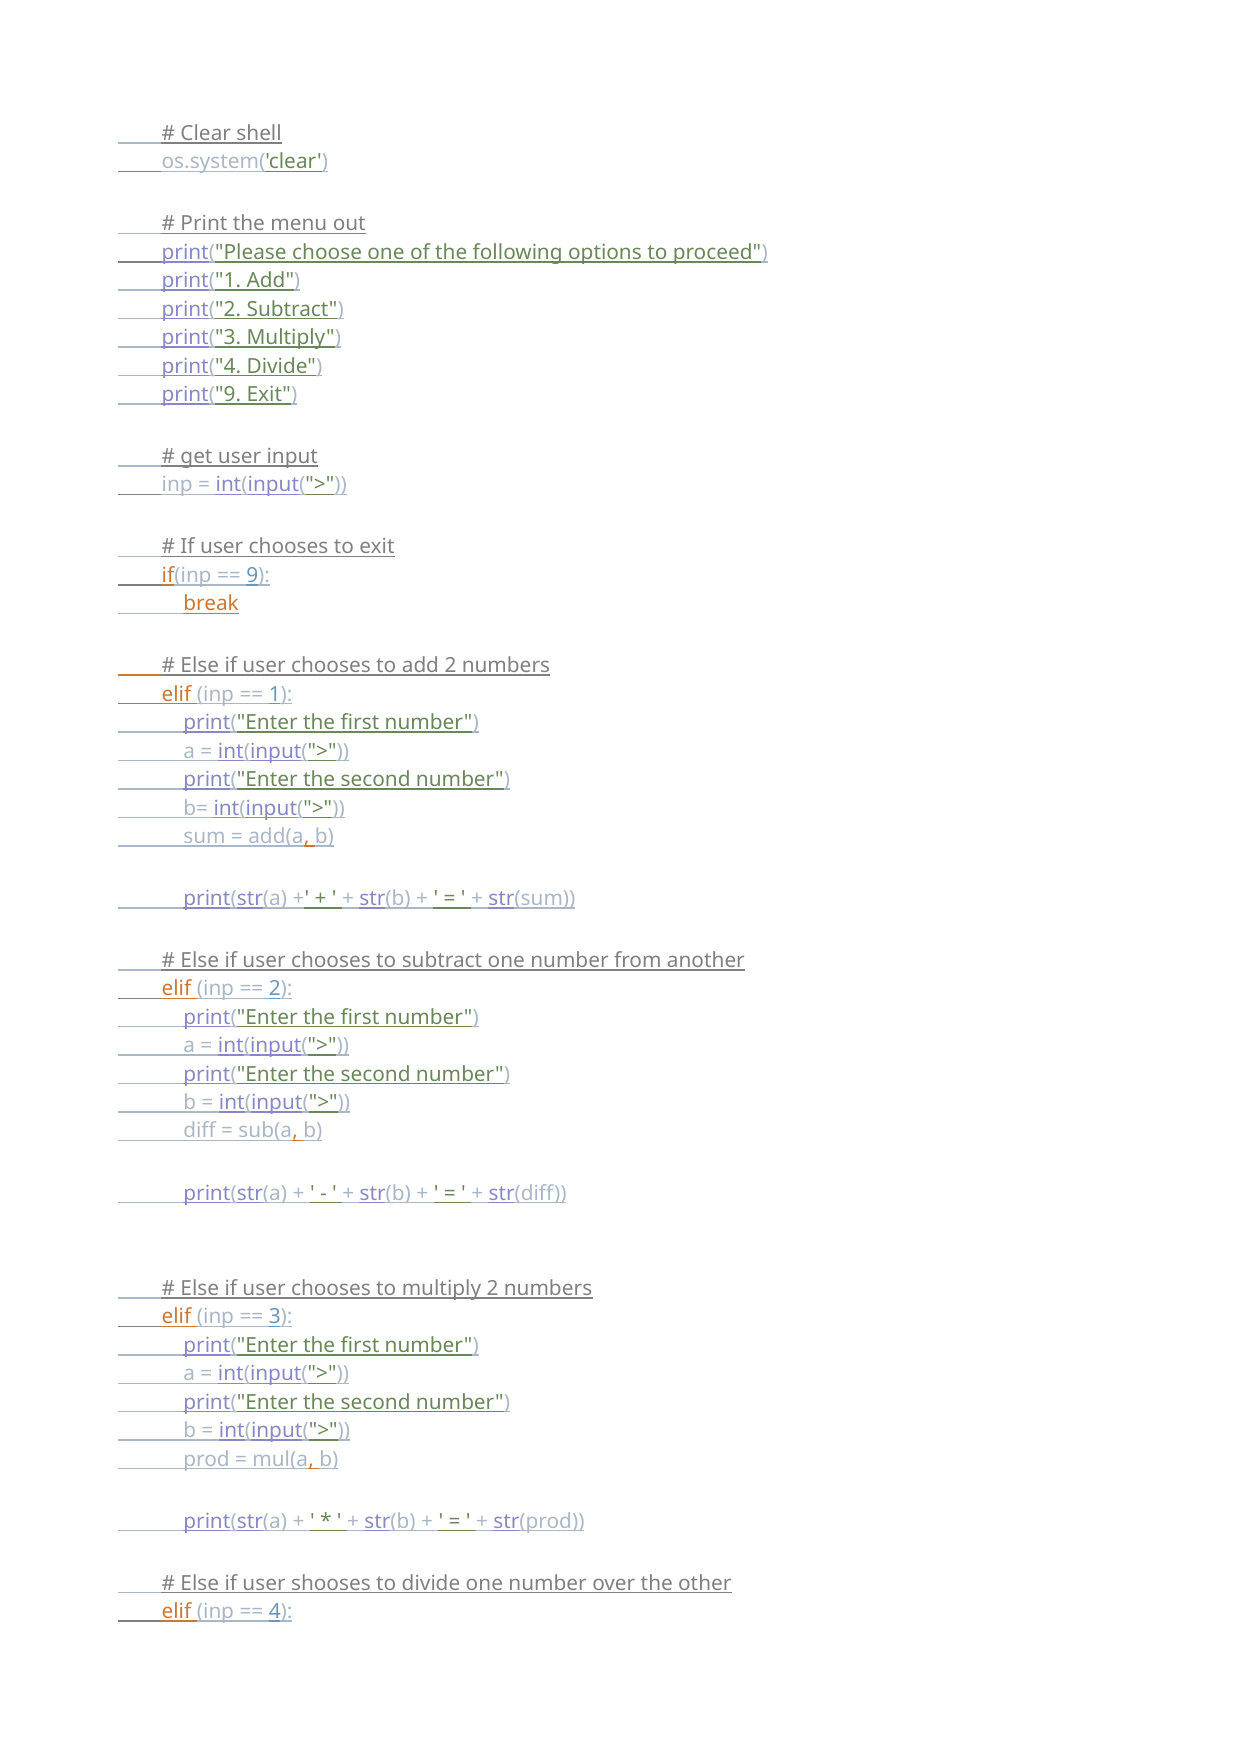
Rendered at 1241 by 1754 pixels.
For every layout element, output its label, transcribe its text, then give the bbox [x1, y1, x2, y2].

text # Clear shell os.system('clear') # Print the menu out print("Please choose one of the following options to proceed") print("1. Add") print("2. Subtract") print("3. Multiply") print("4. Divide") print("9. Exit") # get user input inp = int(input(">")) # If user chooses to exit if(inp == 9): break # Else if user chooses to add 2 numbers elif (inp == 1): print("Enter the first number") a = int(input(">")) print("Enter the second number") b= int(input(">")) sum = add(a, b) print(str(a) +' + ' + str(b) + ' = ' + str(sum)) # Else if user chooses to subtract one number from another elif (inp == 2): print("Enter the first number") a = int(input(">")) print("Enter the second number") b = int(input(">")) diff = sub(a, b) print(str(a) + ' - ' + str(b) + ' = ' + str(diff)) # Else if user chooses to multiply 2 numbers elif (inp == 3): print("Enter the first number") a = int(input(">")) print("Enter the second number") b = int(input(">")) prod = mul(a, b) print(str(a) + ' * ' + str(b) + ' = ' + str(prod)) # Else if user shooses to divide one number over the other elif (inp == 4): [118, 118, 1122, 1624]
